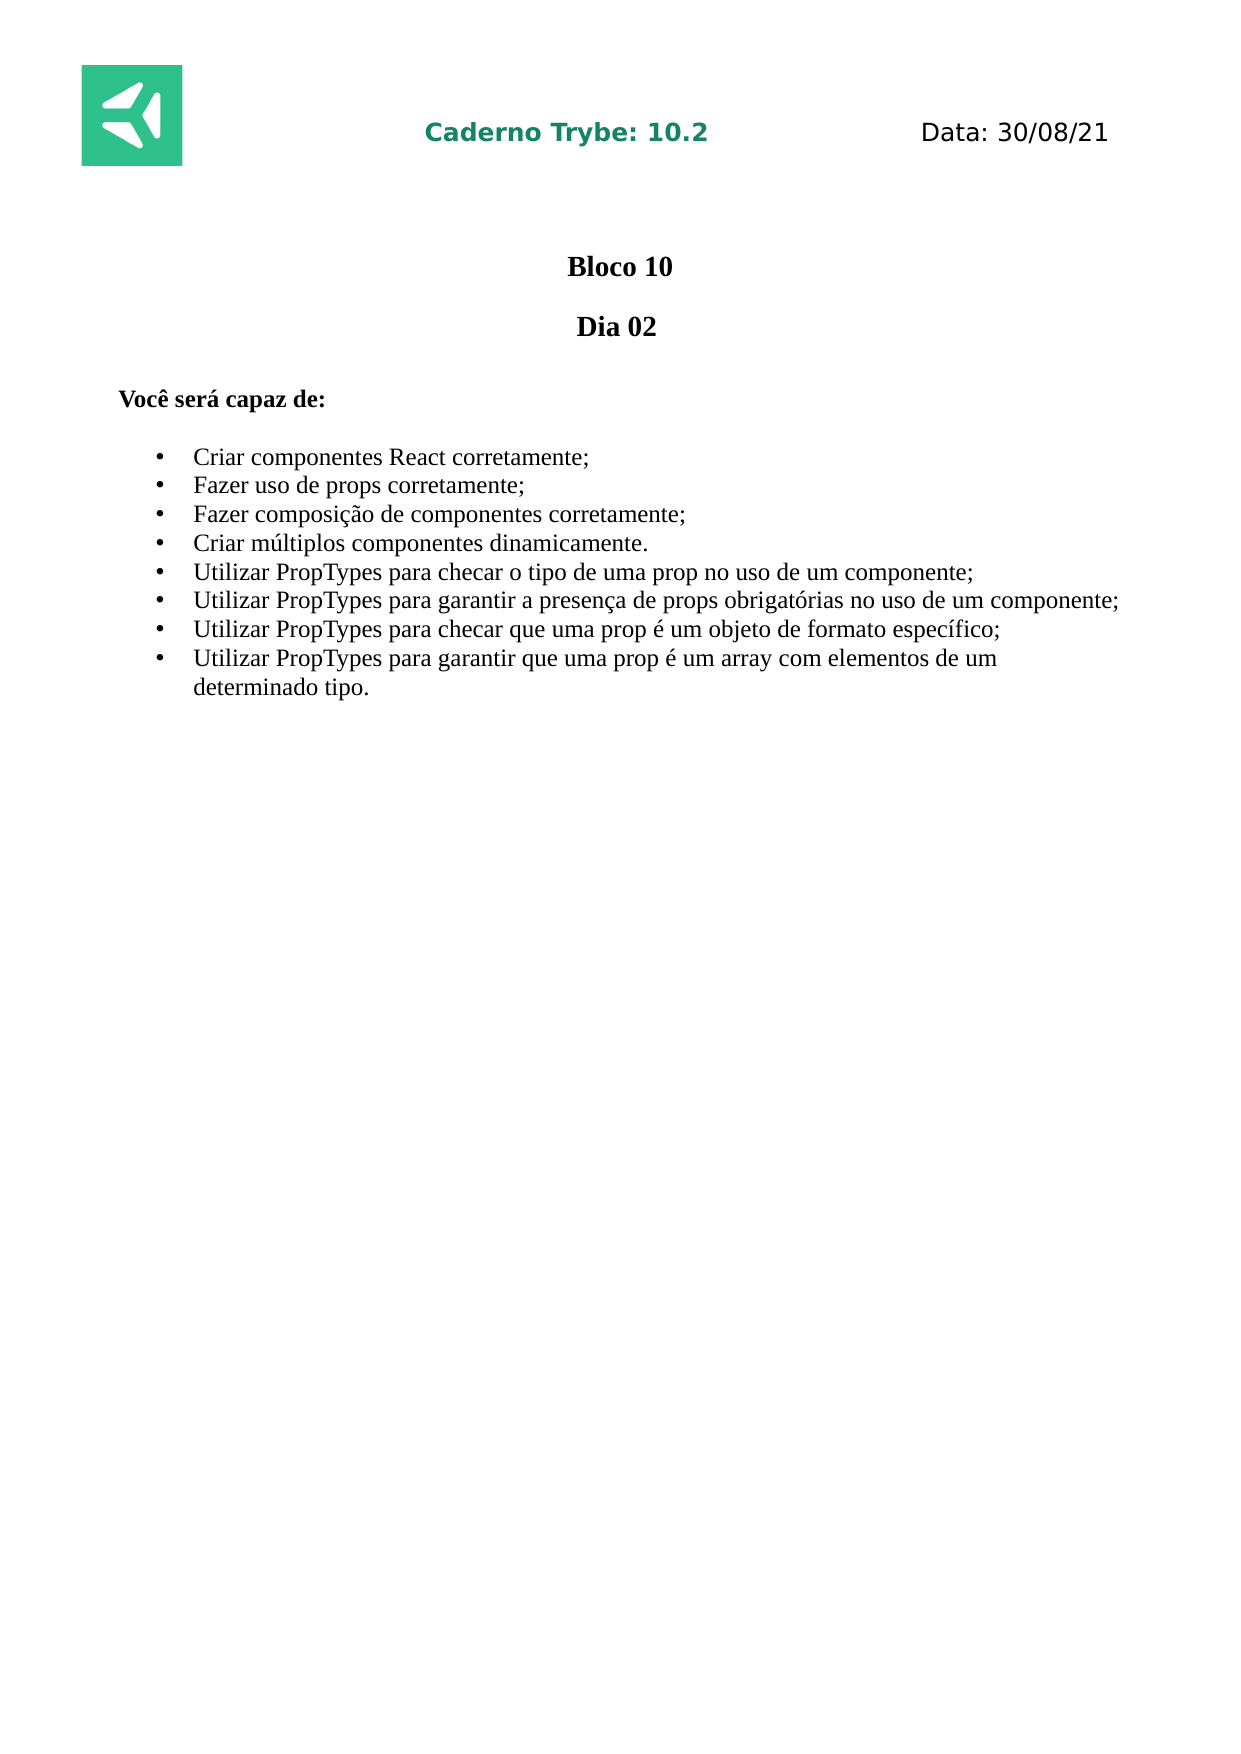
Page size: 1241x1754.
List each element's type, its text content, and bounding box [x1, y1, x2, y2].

subtitle Bloco 10 [118, 249, 1122, 282]
list Utilizar PropTypes para garantir a presença de props obrigatórias no uso de um componente; [156, 586, 1122, 614]
picture [81, 65, 183, 166]
list Criar componentes React corretamente; [156, 442, 1122, 471]
list Criar múltiplos componentes dinamicamente. [156, 528, 1122, 557]
list Utilizar PropTypes para checar que uma prop é um objeto de formato específico; [156, 614, 1122, 643]
subtitle Dia 02 [118, 309, 1122, 343]
list Fazer uso de props corretamente; [156, 471, 1122, 499]
list Fazer composição de componentes corretamente; [156, 499, 1122, 528]
text Você será capaz de: [118, 384, 1122, 413]
list Utilizar PropTypes para garantir que uma prop é um array com elementos de um determinado tipo. [156, 643, 1122, 701]
list Utilizar PropTypes para checar o tipo de uma prop no uso de um componente; [156, 557, 1122, 586]
